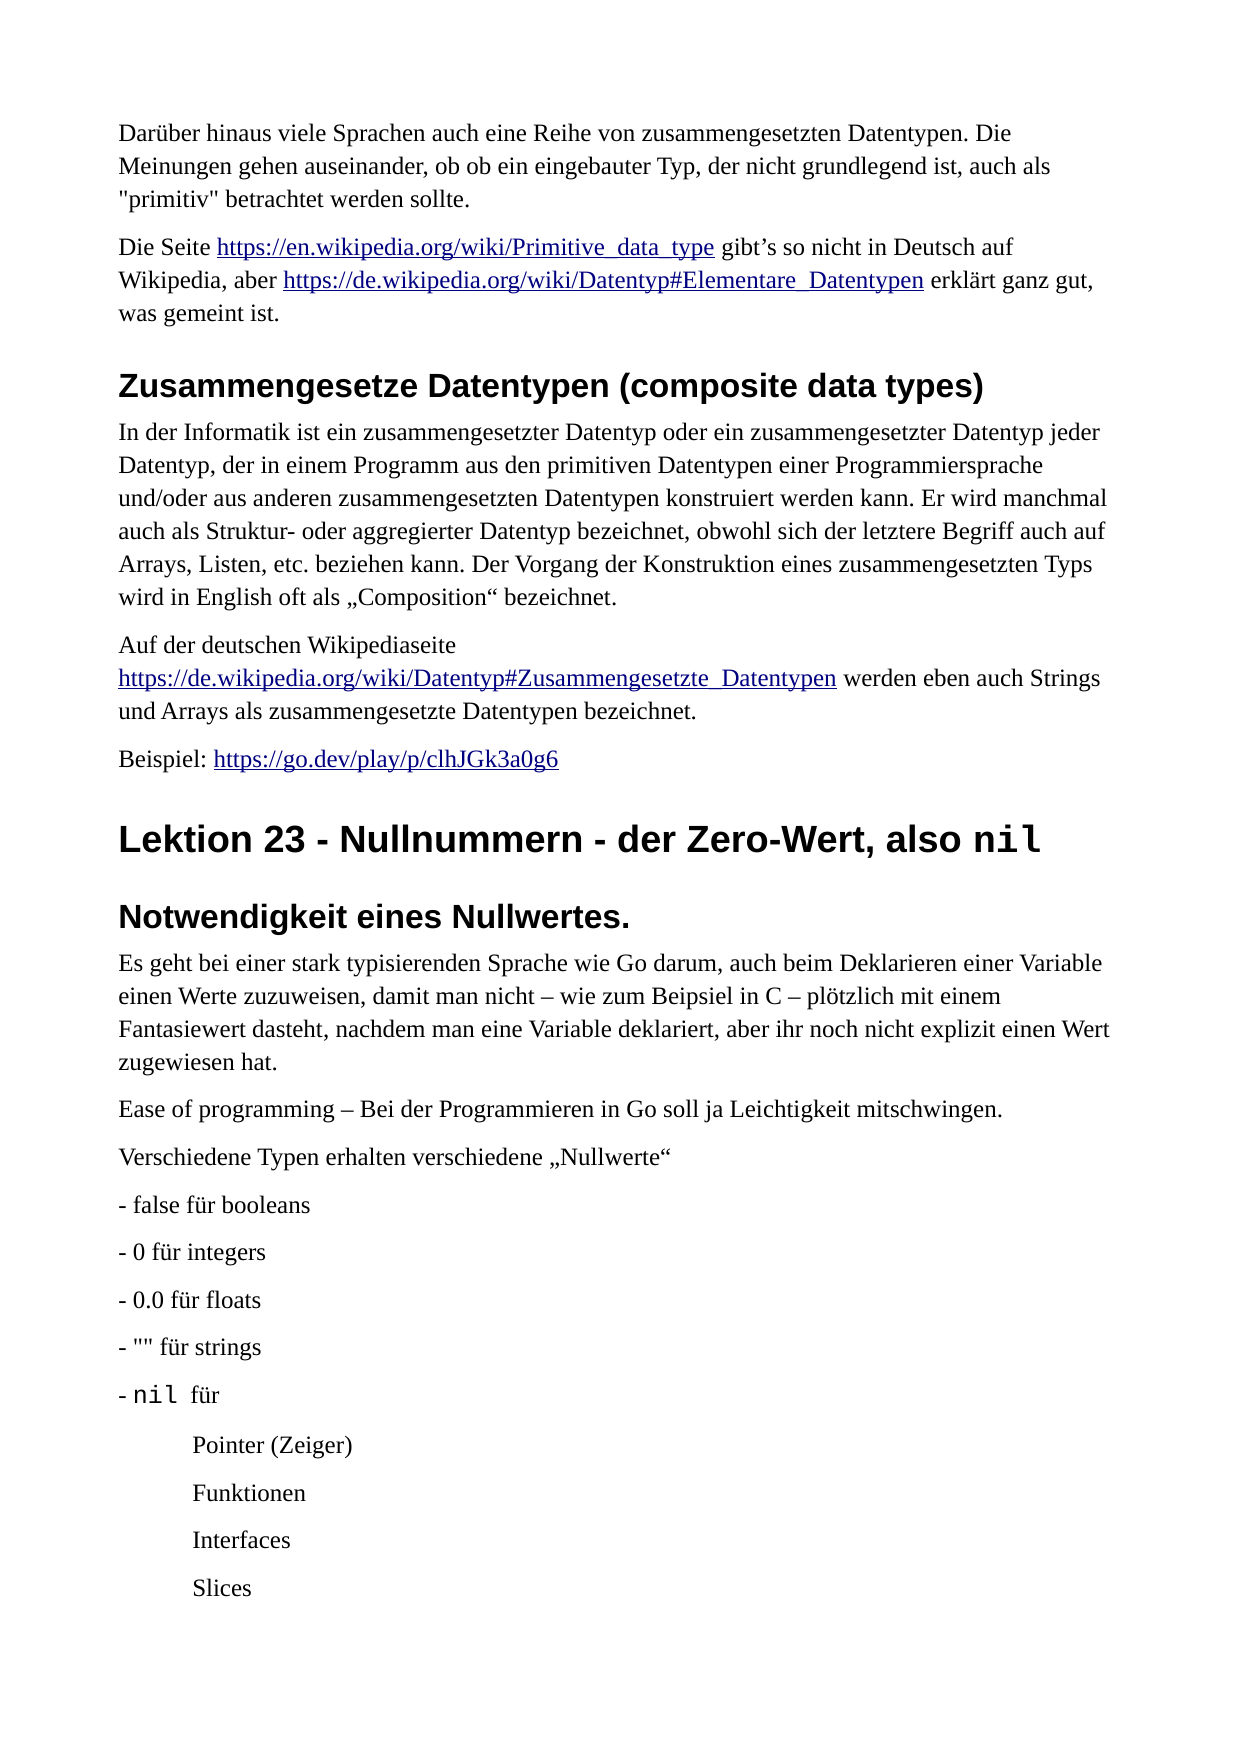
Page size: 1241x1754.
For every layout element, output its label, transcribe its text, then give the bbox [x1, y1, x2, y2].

text - 0.0 für floats [118, 1285, 1122, 1314]
text - nil für [118, 1380, 1122, 1411]
text - false für booleans [118, 1190, 1122, 1218]
text - 0 für integers [118, 1237, 1122, 1266]
text Darüber hinaus viele Sprachen auch eine Reihe von zusammengesetzten Datentypen. Die Meinungen gehen auseinander, ob ob ein eingebauter Typ, der nicht grundlegend ist, auch als "primitiv" betrachtet werden sollte. [118, 118, 1122, 213]
text - "" für strings [118, 1332, 1122, 1361]
text Interfaces [118, 1525, 1122, 1554]
subtitle Notwendigkeit eines Nullwertes. [118, 897, 1122, 935]
text Ease of programming – Bei der Programmieren in Go soll ja Leichtigkeit mitschwingen. [118, 1094, 1122, 1123]
text Die Seite https://en.wikipedia.org/wiki/Primitive_data_type gibt’s so nicht in Deutsch auf Wikipedia, aber https://de.wikipedia.org/wiki/Datentyp#Elementare_Datentypen erklärt ganz gut, was gemeint ist. [118, 232, 1122, 327]
text Pointer (Zeiger) [118, 1430, 1122, 1459]
subtitle Lektion 23 - Nullnummern - der Zero-Wert, also nil [118, 816, 1122, 863]
subtitle Zusammengesetze Datentypen (composite data types) [118, 366, 1122, 405]
text Auf der deutschen Wikipediaseite https://de.wikipedia.org/wiki/Datentyp#Zusammengesetzte_Datentypen werden eben auch Strings und Arrays als zusammengesetzte Datentypen bezeichnet. [118, 630, 1122, 725]
text Es geht bei einer stark typisierenden Sprache wie Go darum, auch beim Deklarieren einer Variable einen Werte zuzuweisen, damit man nicht – wie zum Beipsiel in C – plötzlich mit einem Fantasiewert dasteht, nachdem man eine Variable deklariert, aber ihr noch nicht explizit einen Wert zugewiesen hat. [118, 948, 1122, 1076]
text Beispiel: https://go.dev/play/p/clhJGk3a0g6 [118, 744, 1122, 772]
text Funktionen [118, 1478, 1122, 1506]
text Verschiedene Typen erhalten verschiedene „Nullwerte“ [118, 1142, 1122, 1171]
text Slices [118, 1573, 1122, 1602]
text In der Informatik ist ein zusammengesetzter Datentyp oder ein zusammengesetzter Datentyp jeder Datentyp, der in einem Programm aus den primitiven Datentypen einer Programmiersprache und/oder aus anderen zusammengesetzten Datentypen konstruiert werden kann. Er wird manchmal auch als Struktur- oder aggregierter Datentyp bezeichnet, obwohl sich der letztere Begriff auch auf Arrays, Listen, etc. beziehen kann. Der Vorgang der Konstruktion eines zusammengesetzten Typs wird in English oft als „Composition“ bezeichnet. [118, 417, 1122, 611]
